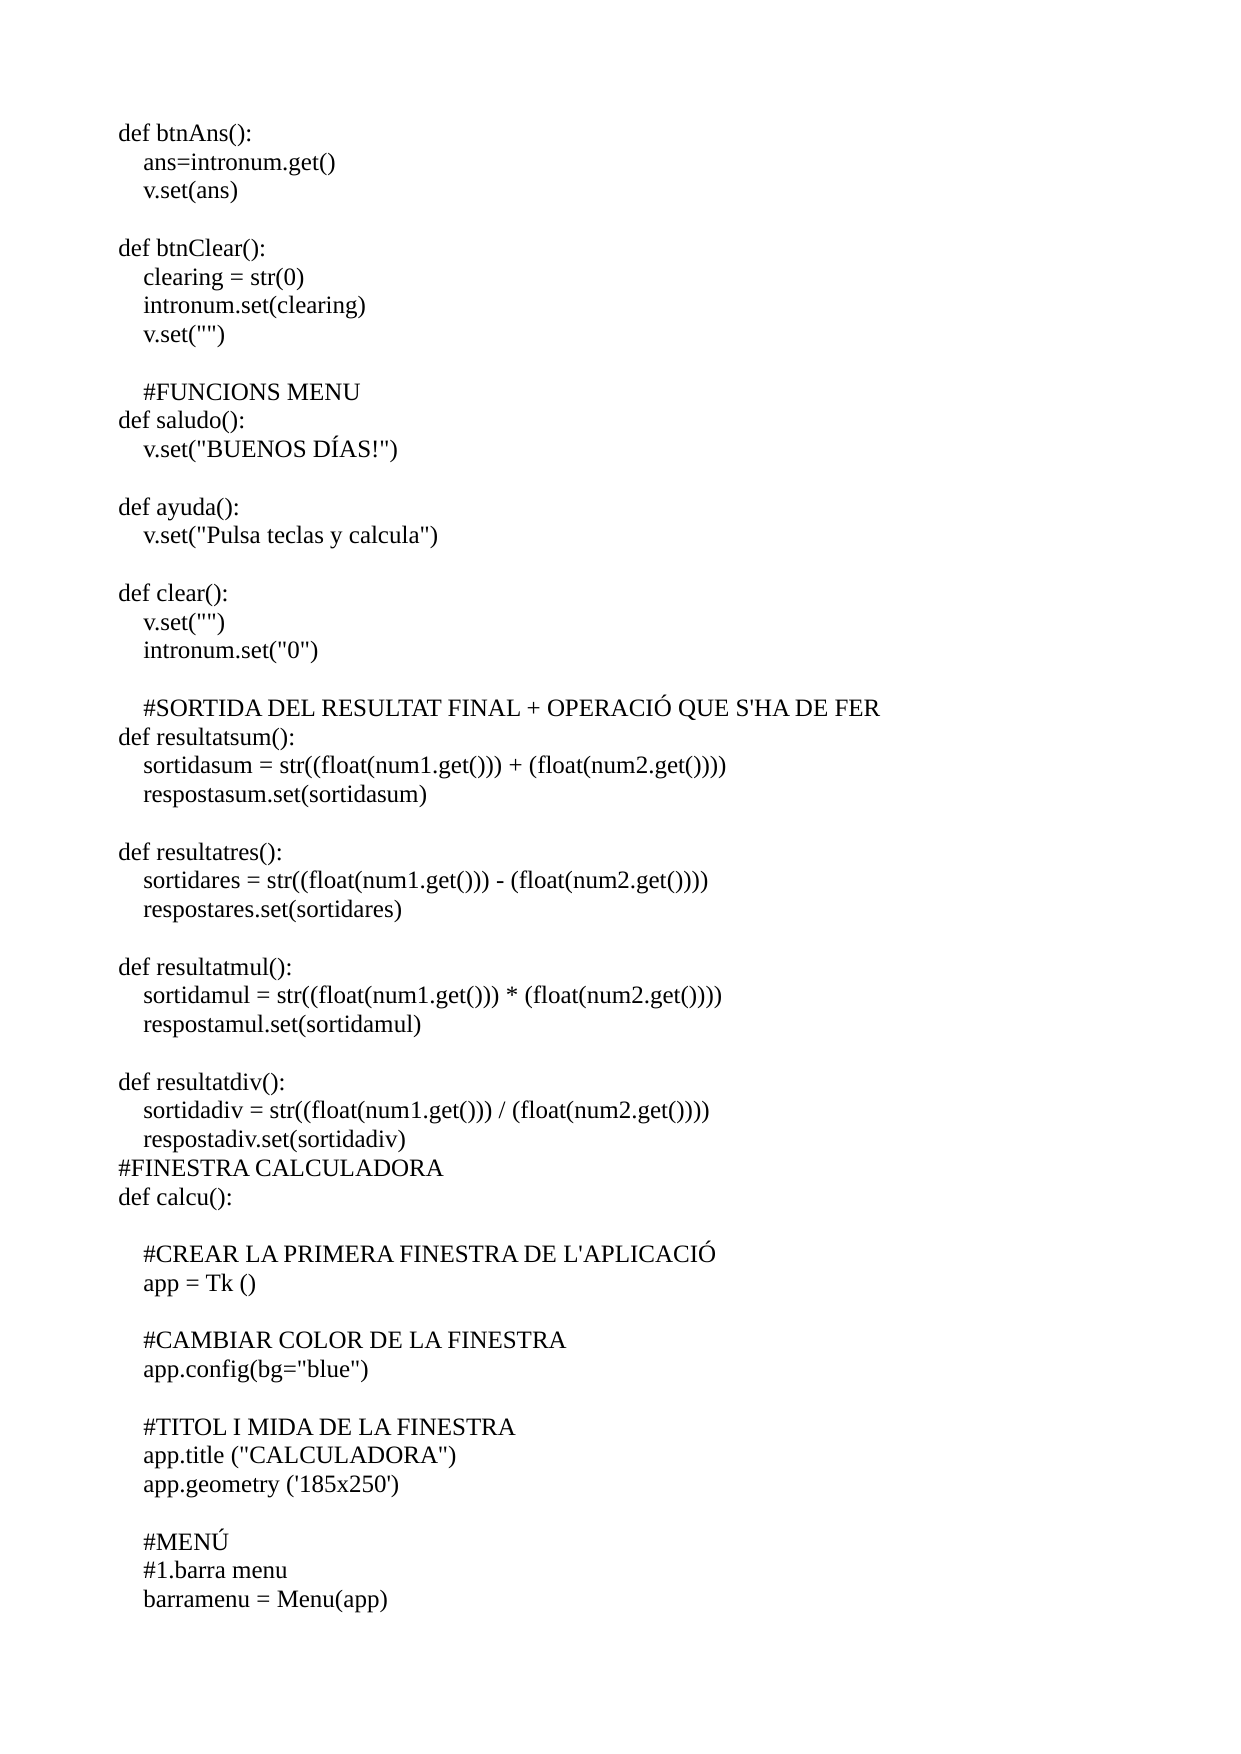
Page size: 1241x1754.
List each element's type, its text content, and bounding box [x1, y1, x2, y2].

text respostasum.set(sortidasum) [118, 779, 1122, 808]
text def resultatres(): [118, 837, 1122, 866]
text app.title ("CALCULADORA") [118, 1441, 1122, 1469]
text v.set("") [118, 607, 1122, 636]
text #1.barra menu [118, 1556, 1122, 1584]
text v.set("BUENOS DÍAS!") [118, 434, 1122, 463]
text sortidamul = str((float(num1.get())) * (float(num2.get()))) [118, 981, 1122, 1009]
text def btnClear(): [118, 233, 1122, 262]
text respostares.set(sortidares) [118, 894, 1122, 923]
text #MENÚ [118, 1527, 1122, 1556]
text v.set("") [118, 319, 1122, 348]
text def resultatmul(): [118, 952, 1122, 981]
text app.geometry ('185x250') [118, 1469, 1122, 1498]
text v.set(ans) [118, 176, 1122, 204]
text intronum.set("0") [118, 636, 1122, 664]
text #CAMBIAR COLOR DE LA FINESTRA [118, 1326, 1122, 1354]
text def clear(): [118, 578, 1122, 607]
text #SORTIDA DEL RESULTAT FINAL + OPERACIÓ QUE S'HA DE FER [118, 693, 1122, 722]
text sortidadiv = str((float(num1.get())) / (float(num2.get()))) [118, 1096, 1122, 1124]
text def saludo(): [118, 406, 1122, 434]
text def resultatsum(): [118, 722, 1122, 751]
text clearing = str(0) [118, 262, 1122, 291]
text barramenu = Menu(app) [118, 1584, 1122, 1613]
text respostamul.set(sortidamul) [118, 1009, 1122, 1038]
text #FUNCIONS MENU [118, 377, 1122, 406]
text app = Tk () [118, 1268, 1122, 1297]
text sortidares = str((float(num1.get())) - (float(num2.get()))) [118, 866, 1122, 894]
text def calcu(): [118, 1182, 1122, 1211]
text def resultatdiv(): [118, 1067, 1122, 1096]
text def ayuda(): [118, 492, 1122, 521]
text app.config(bg="blue") [118, 1354, 1122, 1383]
text #FINESTRA CALCULADORA [118, 1153, 1122, 1182]
text #TITOL I MIDA DE LA FINESTRA [118, 1412, 1122, 1441]
text #CREAR LA PRIMERA FINESTRA DE L'APLICACIÓ [118, 1239, 1122, 1268]
text v.set("Pulsa teclas y calcula") [118, 521, 1122, 549]
text def btnAns(): [118, 118, 1122, 147]
text sortidasum = str((float(num1.get())) + (float(num2.get()))) [118, 751, 1122, 779]
text ans=intronum.get() [118, 147, 1122, 176]
text intronum.set(clearing) [118, 291, 1122, 319]
text respostadiv.set(sortidadiv) [118, 1124, 1122, 1153]
